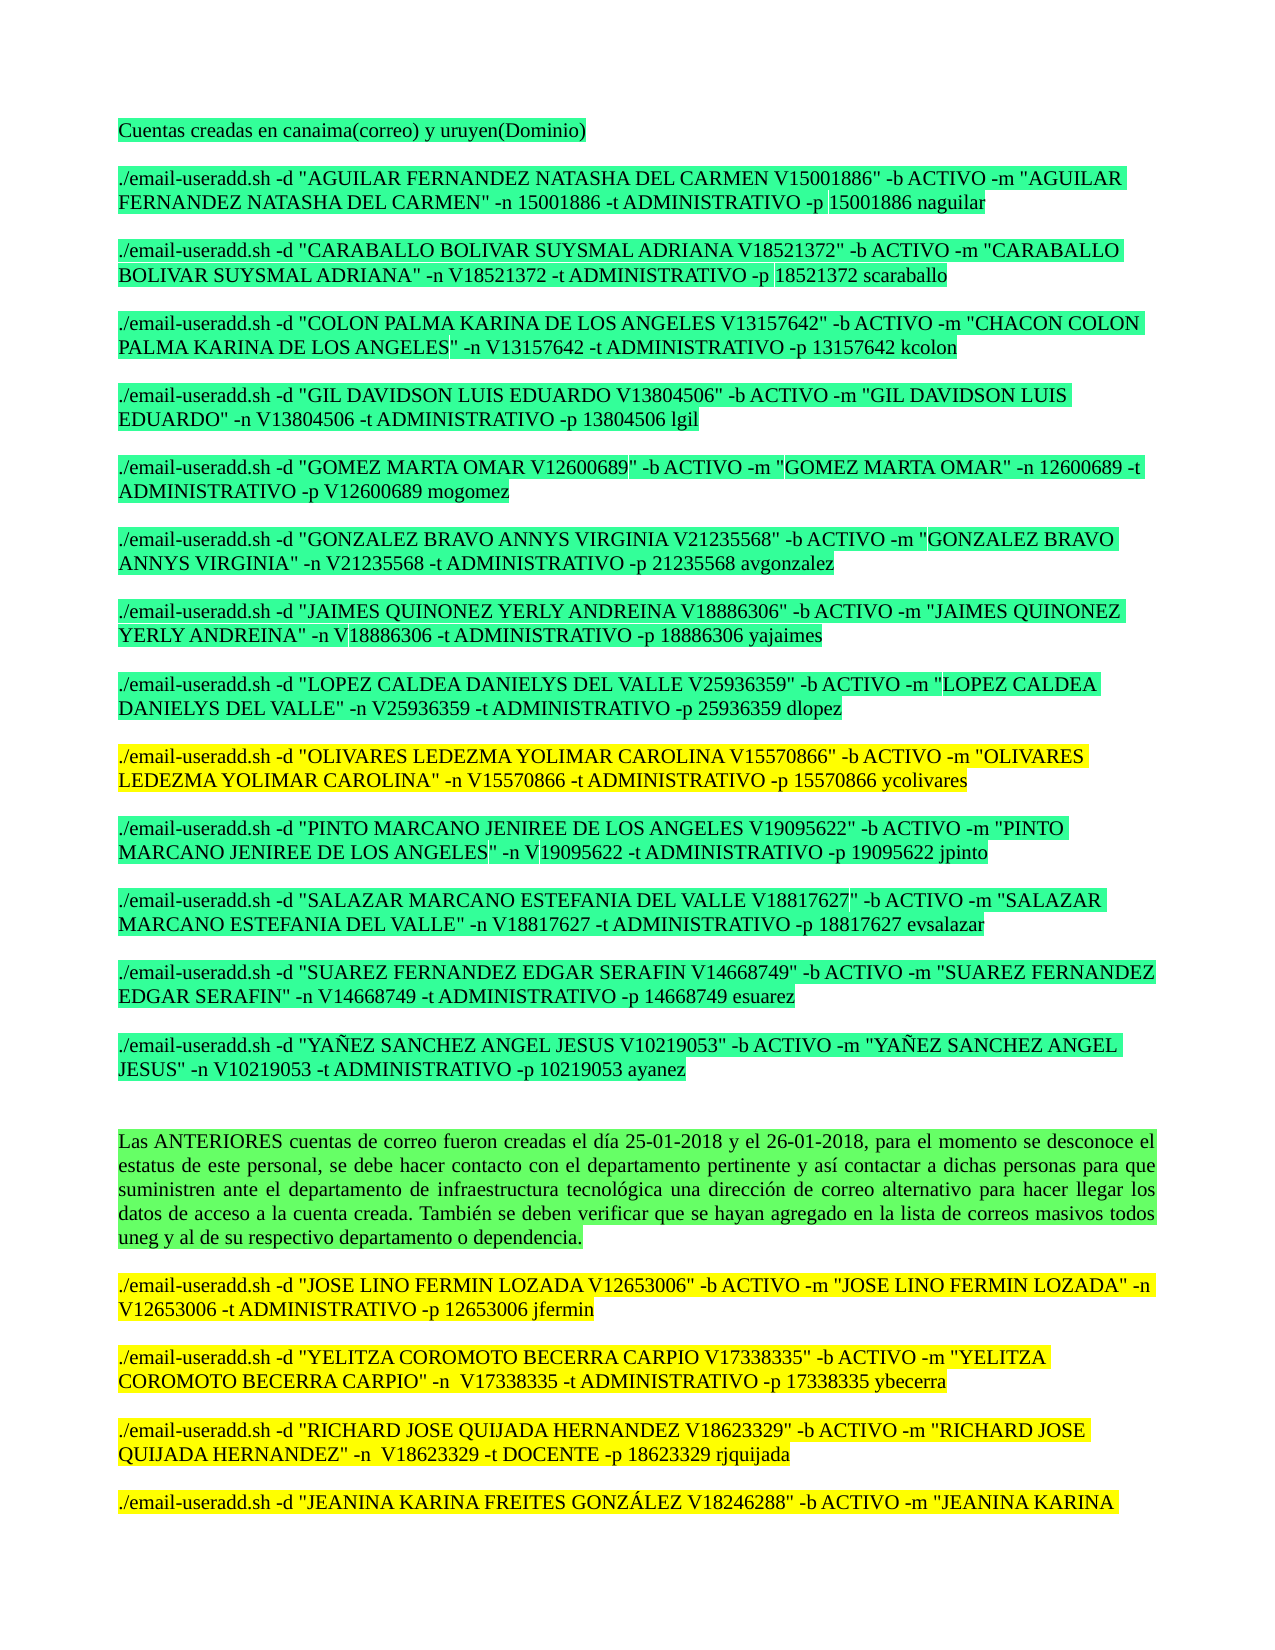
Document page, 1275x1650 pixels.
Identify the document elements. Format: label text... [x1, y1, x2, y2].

text Cuentas creadas en canaima(correo) y uruyen(Dominio) [118, 118, 1157, 142]
text ./email-useradd.sh -d "GOMEZ MARTA OMAR V12600689" -b ACTIVO -m "GOMEZ MARTA OMAR" -n 12600689 -t ADMINISTRATIVO -p V12600689 mogomez [118, 455, 1157, 503]
text ./email-useradd.sh -d "YAÑEZ SANCHEZ ANGEL JESUS V10219053" -b ACTIVO -m "YAÑEZ SANCHEZ ANGEL JESUS" -n V10219053 -t ADMINISTRATIVO -p 10219053 ayanez [118, 1032, 1157, 1081]
text ./email-useradd.sh -d "SUAREZ FERNANDEZ EDGAR SERAFIN V14668749" -b ACTIVO -m "SUAREZ FERNANDEZ EDGAR SERAFIN" -n V14668749 -t ADMINISTRATIVO -p 14668749 esuarez [118, 960, 1157, 1008]
text Las ANTERIORES cuentas de correo fueron creadas el día 25-01-2018 y el 26-01-2018, para el momento se desconoce el estatus de este personal, se debe hacer contacto con el departamento pertinente y así contactar a dichas personas para que suministren ante el departamento de infraestructura tecnológica una dirección de correo alternativo para hacer llegar los datos de acceso a la cuenta creada. También se deben verificar que se hayan agregado en la lista de correos masivos todos uneg y al de su respectivo departamento o dependencia. [118, 1129, 1157, 1249]
text ./email-useradd.sh -d "AGUILAR FERNANDEZ NATASHA DEL CARMEN V15001886" -b ACTIVO -m "AGUILAR FERNANDEZ NATASHA DEL CARMEN" -n 15001886 -t ADMINISTRATIVO -p 15001886 naguilar [118, 166, 1157, 214]
text ./email-useradd.sh -d "JEANINA KARINA FREITES GONZÁLEZ V18246288" -b ACTIVO -m "JEANINA KARINA [118, 1490, 1157, 1514]
text ./email-useradd.sh -d "JAIMES QUINONEZ YERLY ANDREINA V18886306" -b ACTIVO -m "JAIMES QUINONEZ YERLY ANDREINA" -n V18886306 -t ADMINISTRATIVO -p 18886306 yajaimes [118, 599, 1157, 647]
text ./email-useradd.sh -d "GONZALEZ BRAVO ANNYS VIRGINIA V21235568" -b ACTIVO -m "GONZALEZ BRAVO ANNYS VIRGINIA" -n V21235568 -t ADMINISTRATIVO -p 21235568 avgonzalez [118, 527, 1157, 575]
text ./email-useradd.sh -d "LOPEZ CALDEA DANIELYS DEL VALLE V25936359" -b ACTIVO -m "LOPEZ CALDEA DANIELYS DEL VALLE" -n V25936359 -t ADMINISTRATIVO -p 25936359 dlopez [118, 672, 1157, 720]
text ./email-useradd.sh -d "CARABALLO BOLIVAR SUYSMAL ADRIANA V18521372" -b ACTIVO -m "CARABALLO BOLIVAR SUYSMAL ADRIANA" -n V18521372 -t ADMINISTRATIVO -p 18521372 scaraballo [118, 238, 1157, 287]
text ./email-useradd.sh -d "OLIVARES LEDEZMA YOLIMAR CAROLINA V15570866" -b ACTIVO -m "OLIVARES LEDEZMA YOLIMAR CAROLINA" -n V15570866 -t ADMINISTRATIVO -p 15570866 ycolivares [118, 744, 1157, 792]
text ./email-useradd.sh -d "JOSE LINO FERMIN LOZADA V12653006" -b ACTIVO -m "JOSE LINO FERMIN LOZADA" -n V12653006 -t ADMINISTRATIVO -p 12653006 jfermin [118, 1273, 1157, 1321]
text ./email-useradd.sh -d "SALAZAR MARCANO ESTEFANIA DEL VALLE V18817627" -b ACTIVO -m "SALAZAR MARCANO ESTEFANIA DEL VALLE" -n V18817627 -t ADMINISTRATIVO -p 18817627 evsalazar [118, 888, 1157, 936]
text ./email-useradd.sh -d "GIL DAVIDSON LUIS EDUARDO V13804506" -b ACTIVO -m "GIL DAVIDSON LUIS EDUARDO" -n V13804506 -t ADMINISTRATIVO -p 13804506 lgil [118, 383, 1157, 431]
text ./email-useradd.sh -d "RICHARD JOSE QUIJADA HERNANDEZ V18623329" -b ACTIVO -m "RICHARD JOSE QUIJADA HERNANDEZ" -n V18623329 -t DOCENTE -p 18623329 rjquijada [118, 1417, 1157, 1466]
text ./email-useradd.sh -d "COLON PALMA KARINA DE LOS ANGELES V13157642" -b ACTIVO -m "CHACON COLON PALMA KARINA DE LOS ANGELES" -n V13157642 -t ADMINISTRATIVO -p 13157642 kcolon [118, 311, 1157, 359]
text ./email-useradd.sh -d "PINTO MARCANO JENIREE DE LOS ANGELES V19095622" -b ACTIVO -m "PINTO MARCANO JENIREE DE LOS ANGELES" -n V19095622 -t ADMINISTRATIVO -p 19095622 jpinto [118, 816, 1157, 864]
text ./email-useradd.sh -d "YELITZA COROMOTO BECERRA CARPIO V17338335" -b ACTIVO -m "YELITZA COROMOTO BECERRA CARPIO" -n V17338335 -t ADMINISTRATIVO -p 17338335 ybecerra [118, 1345, 1157, 1393]
